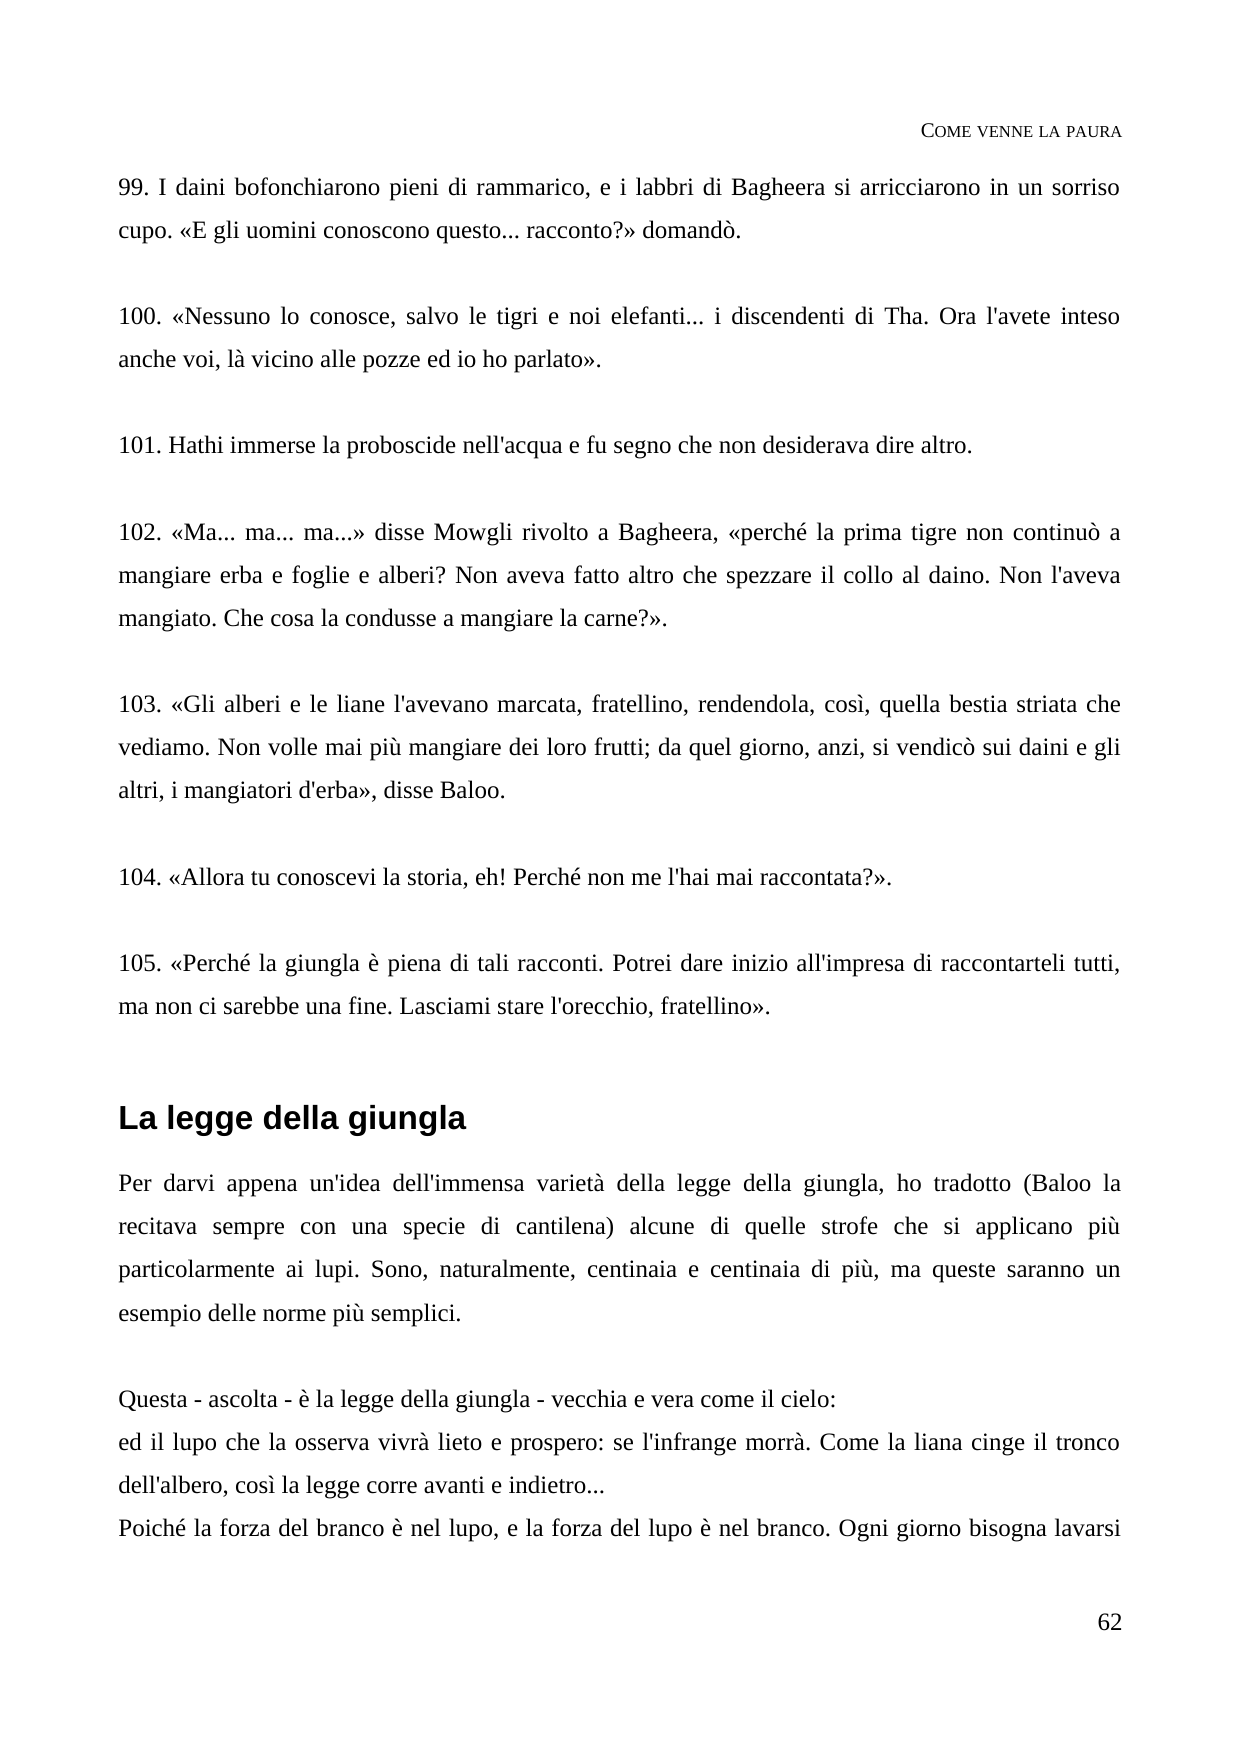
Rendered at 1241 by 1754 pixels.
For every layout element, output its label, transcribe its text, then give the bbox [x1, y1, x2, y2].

text ed il lupo che la osserva vivrà lieto e prospero: se l'infrange morrà. Come la liana cinge il tronco dell'albero, così la legge corre avanti e indietro... [118, 1427, 1122, 1499]
text 102. «Ma... ma... ma...» disse Mowgli rivolto a Bagheera, «perché la prima tigre non continuò a mangiare erba e foglie e alberi? Non aveva fatto altro che spezzare il collo al daino. Non l'aveva mangiato. Che cosa la condusse a mangiare la carne?». [118, 517, 1122, 632]
text 105. «Perché la giungla è piena di tali racconti. Potrei dare inizio all'impresa di raccontarteli tutti, ma non ci sarebbe una fine. Lasciami stare l'orecchio, fratellino». [118, 948, 1122, 1020]
text 101. Hathi immerse la proboscide nell'acqua e fu segno che non desiderava dire altro. [118, 430, 1122, 459]
subtitle La legge della giungla [118, 1098, 1122, 1137]
text 100. «Nessuno lo conosce, salvo le tigri e noi elefanti... i discendenti di Tha. Ora l'avete inteso anche voi, là vicino alle pozze ed io ho parlato». [118, 301, 1122, 373]
text 104. «Allora tu conoscevi la storia, eh! Perché non me l'hai mai raccontata?». [118, 862, 1122, 890]
text Poiché la forza del branco è nel lupo, e la forza del lupo è nel branco. Ogni giorno bisogna lavarsi [118, 1513, 1122, 1542]
text Per darvi appena un'idea dell'immensa varietà della legge della giungla, ho tradotto (Baloo la recitava sempre con una specie di cantilena) alcune di quelle strofe che si applicano più particolarmente ai lupi. Sono, naturalmente, centinaia e centinaia di più, ma queste saranno un esempio delle norme più semplici. [118, 1168, 1122, 1326]
text 99. I daini bofonchiarono pieni di rammarico, e i labbri di Bagheera si arricciarono in un sorriso cupo. «E gli uomini conoscono questo... racconto?» domandò. [118, 172, 1122, 243]
text 103. «Gli alberi e le liane l'avevano marcata, fratellino, rendendola, così, quella bestia striata che vediamo. Non volle mai più mangiare dei loro frutti; da quel giorno, anzi, si vendicò sui daini e gli altri, i mangiatori d'erba», disse Baloo. [118, 689, 1122, 804]
text Questa - ascolta - è la legge della giungla - vecchia e vera come il cielo: [118, 1384, 1122, 1413]
